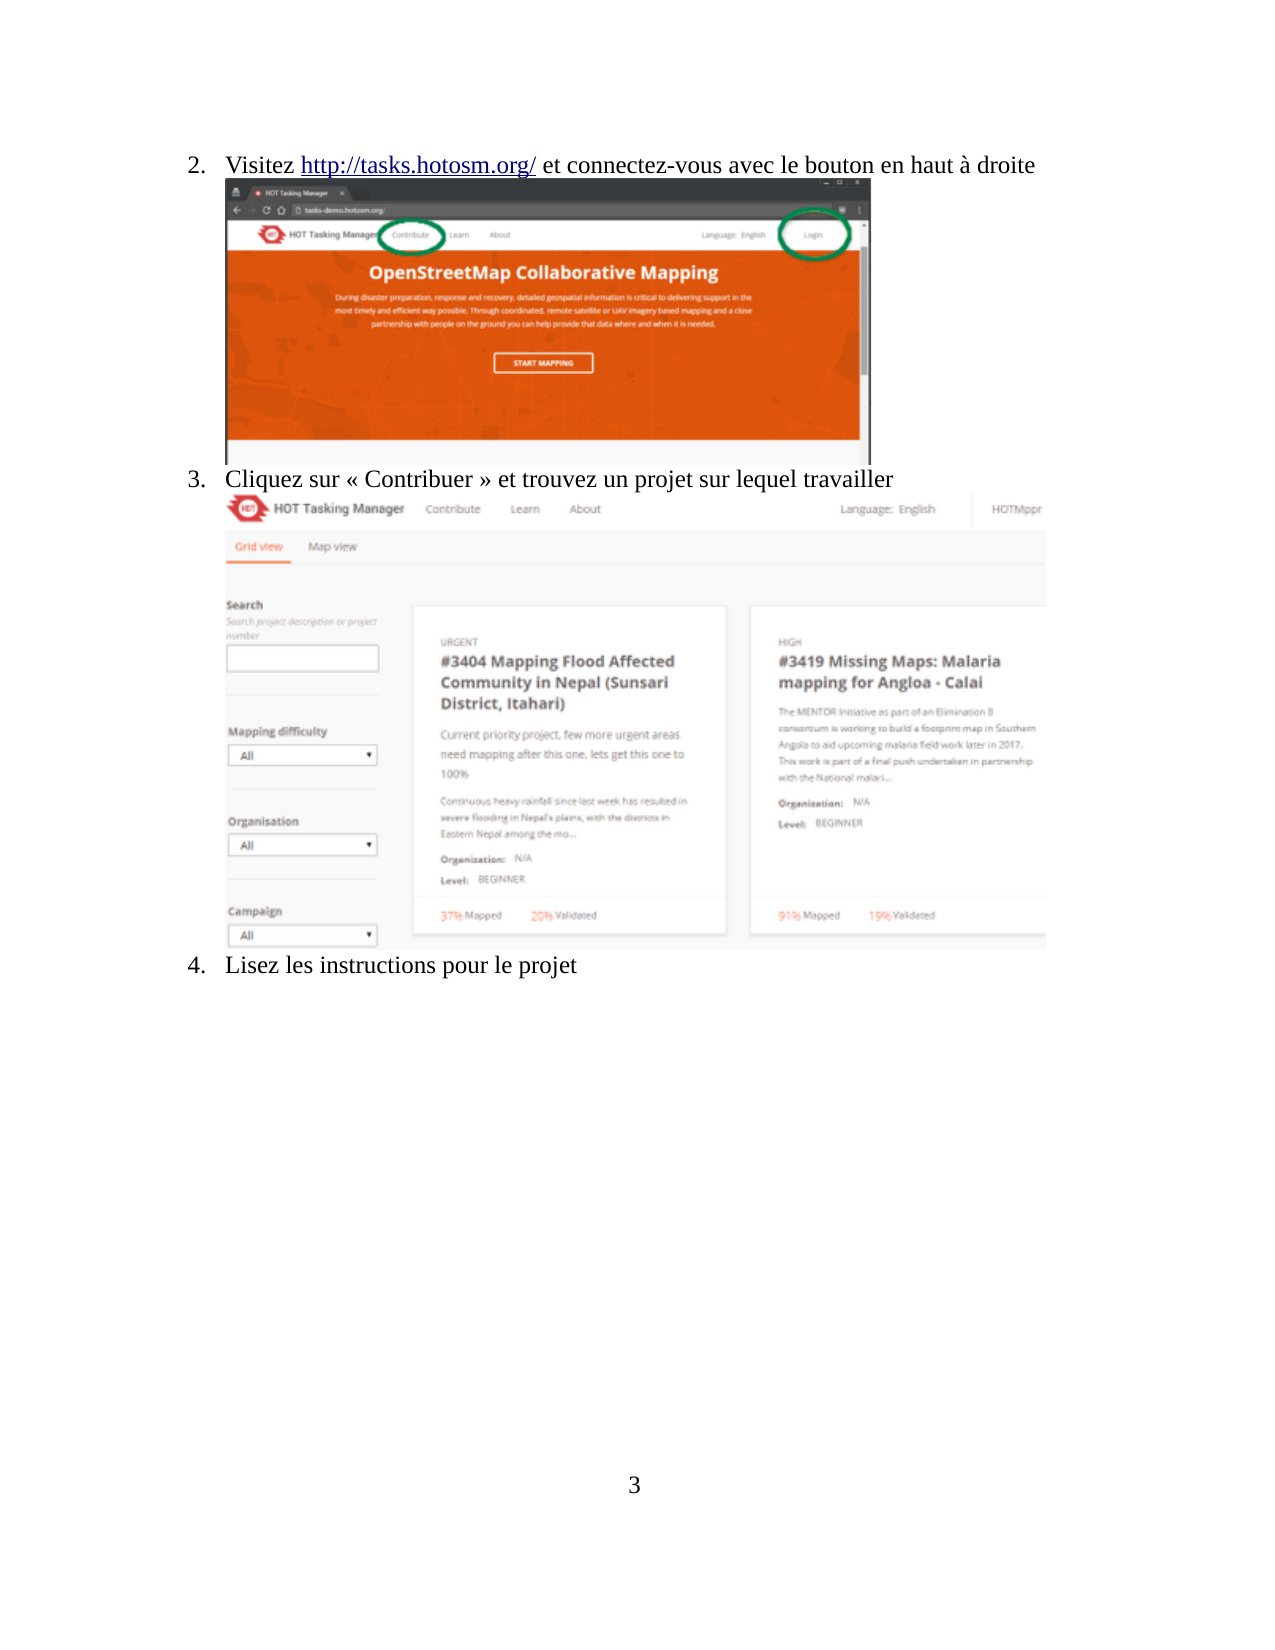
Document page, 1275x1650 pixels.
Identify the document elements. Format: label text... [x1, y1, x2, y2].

list Cliquez sur « Contribuer » et trouvez un projet sur lequel travailler [187, 464, 1125, 950]
list Visitez http://tasks.hotosm.org/ et connectez-vous avec le bouton en haut à droite [187, 150, 1125, 464]
list Lisez les instructions pour le projet [187, 950, 1125, 978]
picture [225, 178, 872, 465]
picture [225, 493, 1047, 950]
